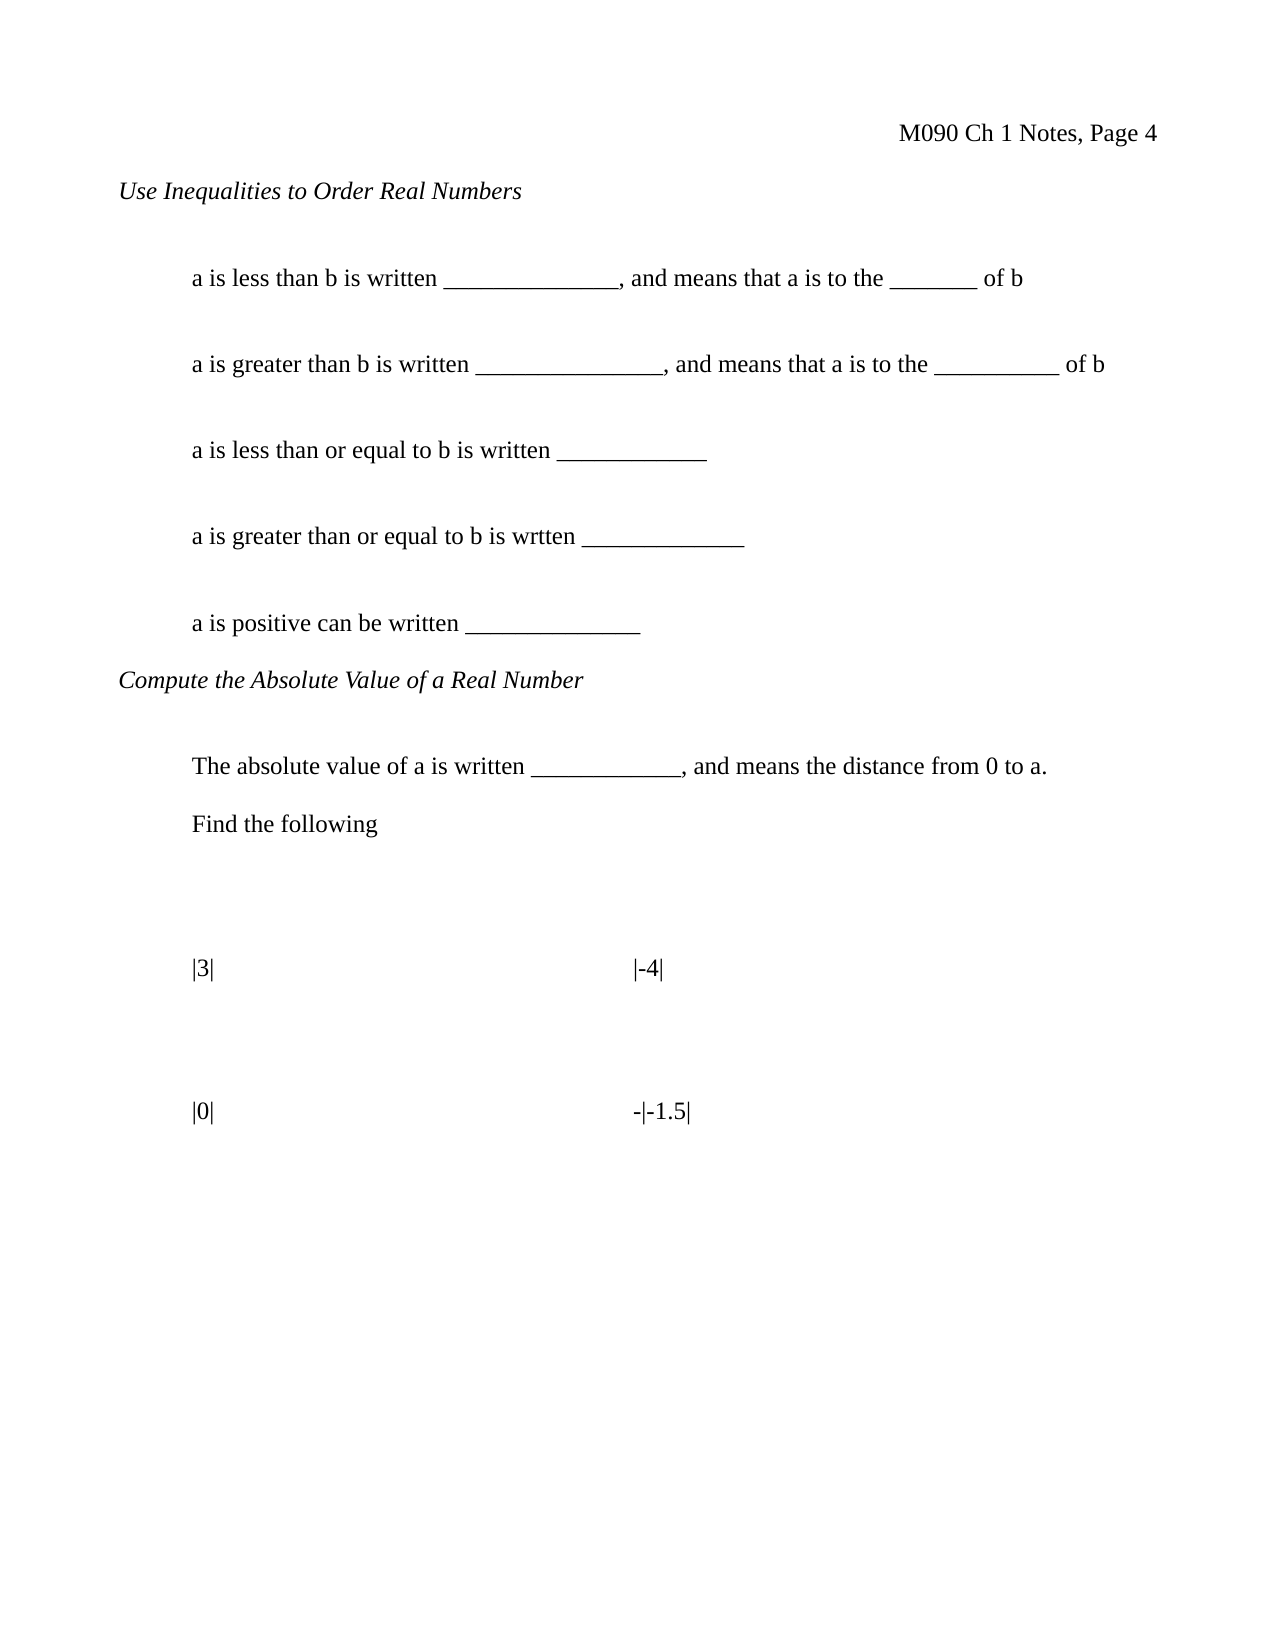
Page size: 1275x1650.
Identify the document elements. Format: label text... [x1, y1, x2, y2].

text Use Inequalities to Order Real Numbers [118, 176, 1157, 205]
text Compute the Absolute Value of a Real Number [118, 665, 1157, 694]
text a is positive can be written ______________ [118, 608, 1157, 636]
text The absolute value of a is written ____________, and means the distance from 0 to a. [118, 751, 1157, 780]
text Find the following [118, 809, 1157, 838]
text a is less than or equal to b is written ____________ [118, 435, 1157, 464]
text |3| |-4| [118, 953, 1157, 981]
text |0| -|-1.5| [118, 1096, 1157, 1125]
text a is less than b is written ______________, and means that a is to the _______ of b [118, 263, 1157, 291]
text a is greater than or equal to b is wrtten _____________ [118, 521, 1157, 550]
text a is greater than b is written _______________, and means that a is to the __________ of b [118, 349, 1157, 378]
